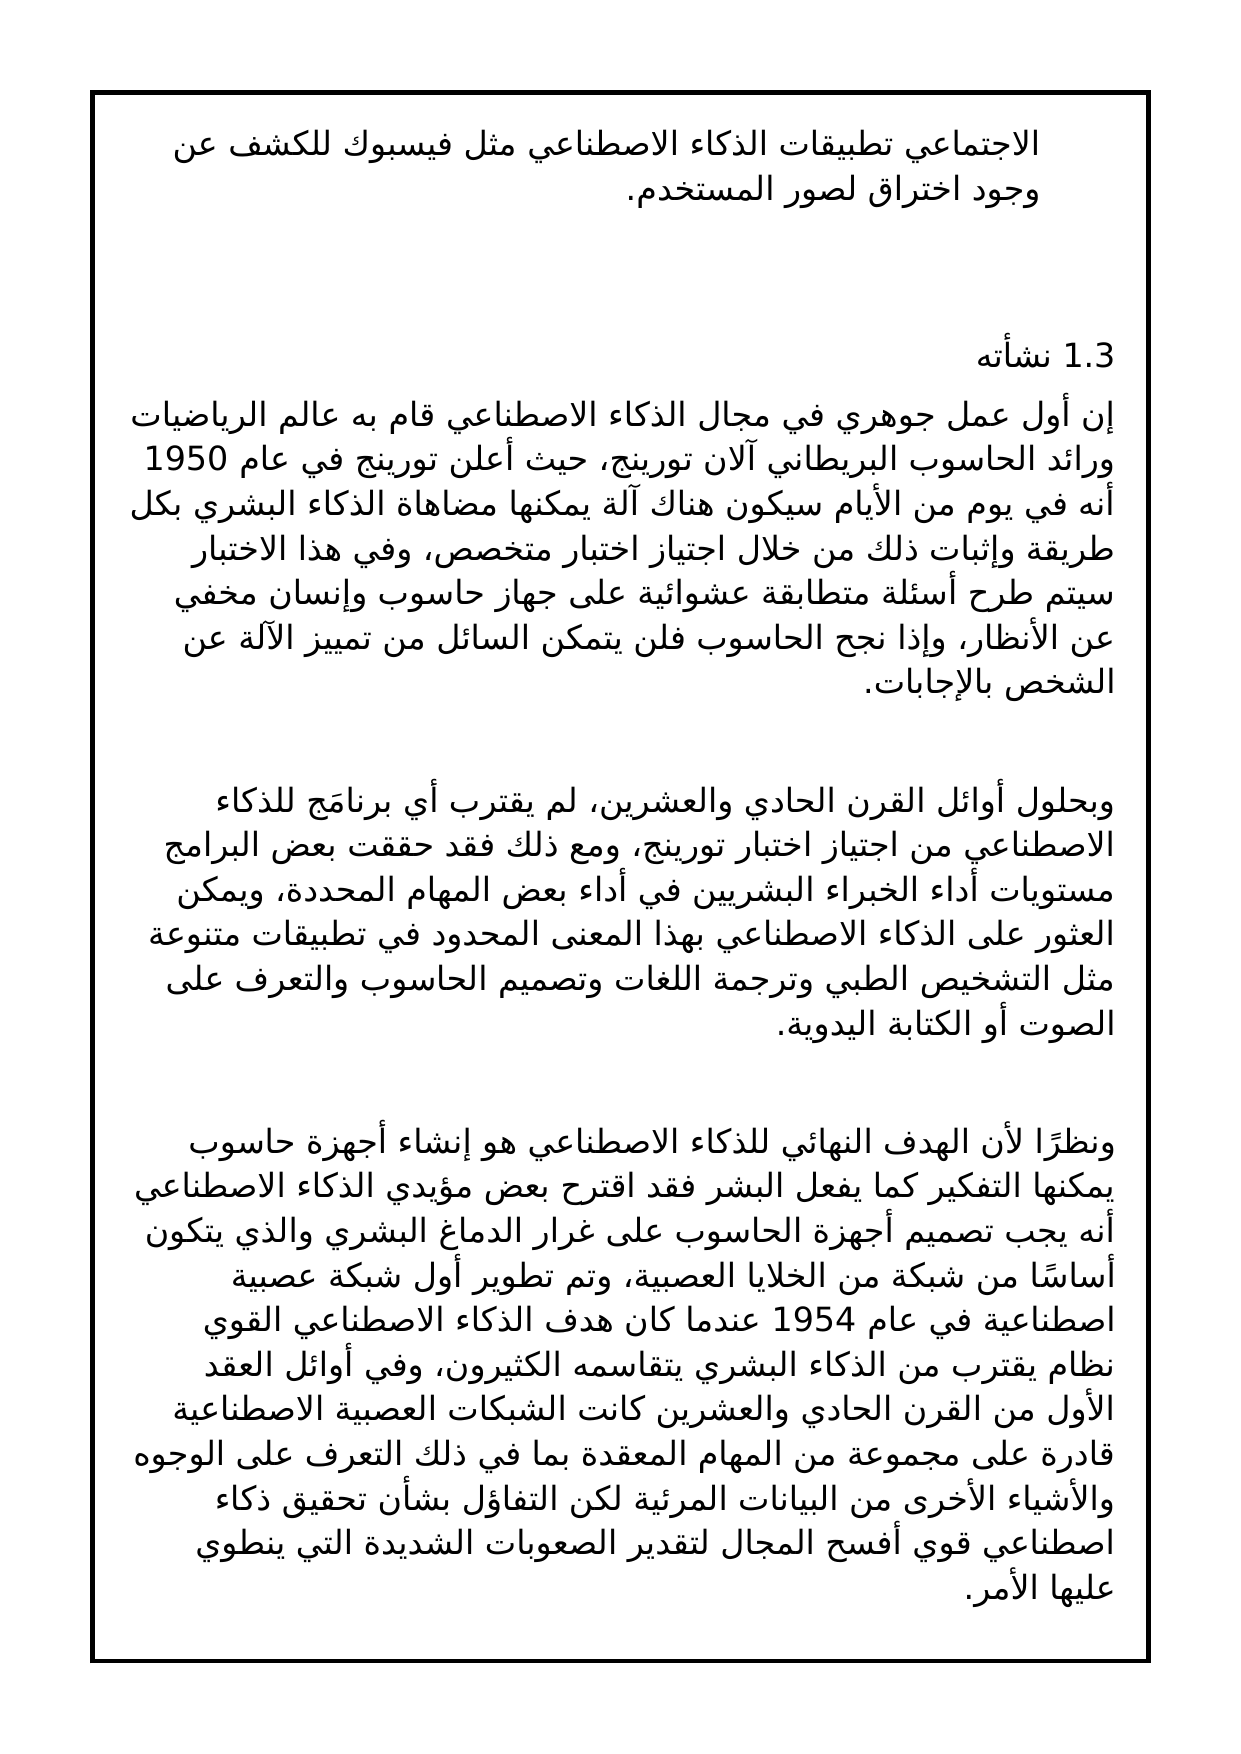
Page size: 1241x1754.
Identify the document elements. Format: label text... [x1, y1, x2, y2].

text 1.3 نشأته [125, 336, 1116, 375]
list وللذكاء الاصطناعي أهمية في حياتنا اليومية فقد أحدث استخدام تطبيقات الذكاء الاصطناعي ثورة كبيرة في مجال صناعة السيارات حيث يستخدم برنامج القيادة الذاتية من جوجل الذي يستخدم تقنيات الذكاء الاصطناعي لتقليل نسبة الحوادث وتخفيف الازدحام المروري، وتستخدم تطبيقات الذكاء الاصطناعي في مواقع التجارة الإلكترونية للحصول على صورة واضحة لسلوك العملاء في عمليات الشراء عبر الموقع وتقديم التوصيات، وتستخدم أيضًا شبكات التواصل الاجتماعي تطبيقات الذكاء الاصطناعي مثل فيسبوك للكشف عن وجود اختراق لصور المستخدم. [125, 125, 1078, 208]
text ونظرًا لأن الهدف النهائي للذكاء الاصطناعي هو إنشاء أجهزة حاسوب يمكنها التفكير كما يفعل البشر فقد اقترح بعض مؤيدي الذكاء الاصطناعي أنه يجب تصميم أجهزة الحاسوب على غرار الدماغ البشري والذي يتكون أساسًا من شبكة من الخلايا العصبية، وتم تطوير أول شبكة عصبية اصطناعية في عام 1954 عندما كان هدف الذكاء الاصطناعي القوي نظام يقترب من الذكاء البشري يتقاسمه الكثيرون، وفي أوائل العقد الأول من القرن الحادي والعشرين كانت الشبكات العصبية الاصطناعية قادرة على مجموعة من المهام المعقدة بما في ذلك التعرف على الوجوه والأشياء الأخرى من البيانات المرئية لكن التفاؤل بشأن تحقيق ذكاء اصطناعي قوي أفسح المجال لتقدير الصعوبات الشديدة التي ينطوي عليها الأمر. [125, 1122, 1116, 1607]
text إن أول عمل جوهري في مجال الذكاء الاصطناعي قام به عالم الرياضيات ورائد الحاسوب البريطاني آلان تورينج، حيث أعلن تورينج في عام 1950 أنه في يوم من الأيام سيكون هناك آلة يمكنها مضاهاة الذكاء البشري بكل طريقة وإثبات ذلك من خلال اجتياز اختبار متخصص، وفي هذا الاختبار سيتم طرح أسئلة متطابقة عشوائية على جهاز حاسوب وإنسان مخفي عن الأنظار، وإذا نجح الحاسوب فلن يتمكن السائل من تمييز الآلة عن الشخص بالإجابات. [125, 395, 1116, 702]
text وبحلول أوائل القرن الحادي والعشرين، لم يقترب أي برنامَج للذكاء الاصطناعي من اجتياز اختبار تورينج، ومع ذلك فقد حققت بعض البرامج مستويات أداء الخبراء البشريين في أداء بعض المهام المحددة، ويمكن العثور على الذكاء الاصطناعي بهذا المعنى المحدود في تطبيقات متنوعة مثل التشخيص الطبي وترجمة اللغات وتصميم الحاسوب والتعرف على الصوت أو الكتابة اليدوية. [125, 781, 1116, 1043]
